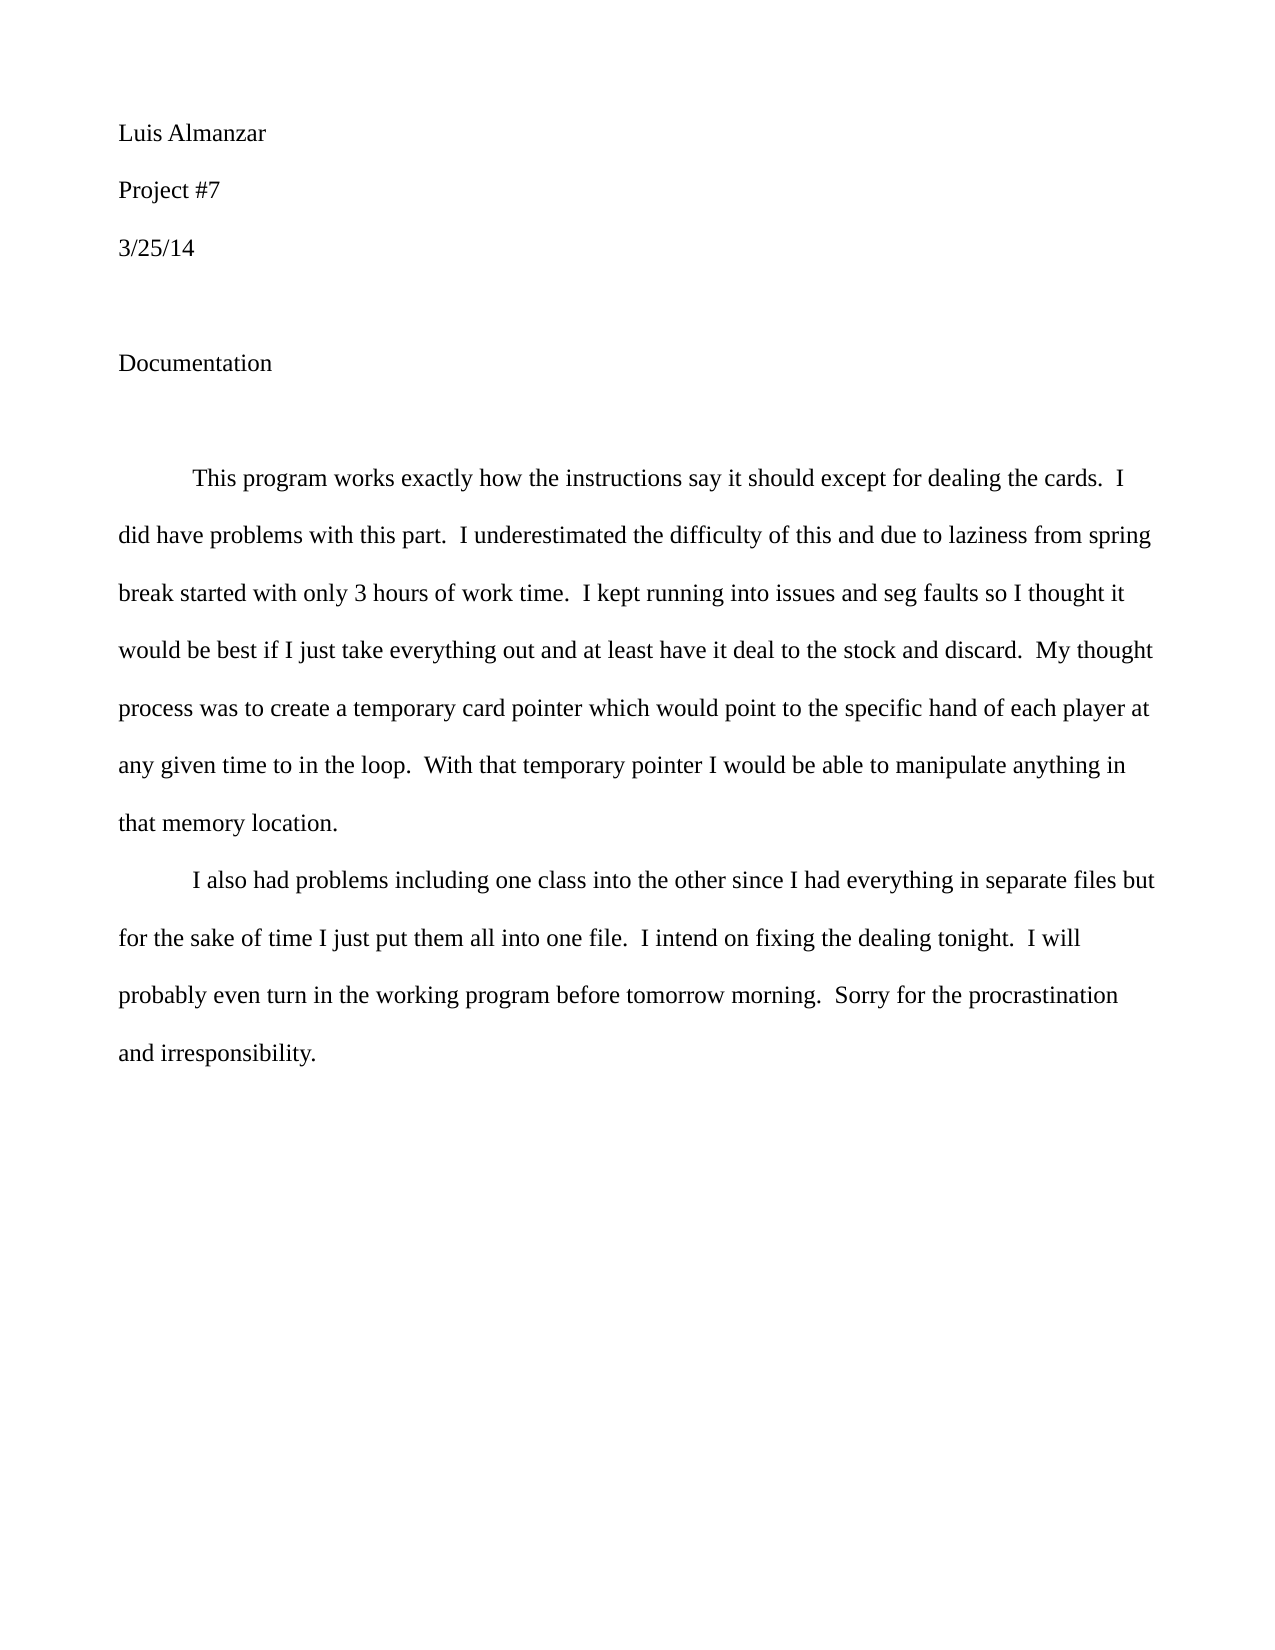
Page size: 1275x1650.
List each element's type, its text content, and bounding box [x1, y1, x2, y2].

text I also had problems including one class into the other since I had everything in separate files but for the sake of time I just put them all into one file. I intend on fixing the dealing tonight. I will probably even turn in the working program before tomorrow morning. Sorry for the procrastination and irresponsibility. [118, 866, 1157, 1067]
text 3/25/14 [118, 233, 1157, 262]
text Luis Almanzar [118, 118, 1157, 147]
text Documentation [118, 348, 1157, 377]
text This program works exactly how the instructions say it should except for dealing the cards. I did have problems with this part. I underestimated the difficulty of this and due to laziness from spring break started with only 3 hours of work time. I kept running into issues and seg faults so I thought it would be best if I just take everything out and at least have it deal to the stock and discard. My thought process was to create a temporary card pointer which would point to the specific hand of each player at any given time to in the loop. With that temporary pointer I would be able to manipulate anything in that memory location. [118, 463, 1157, 837]
text Project #7 [118, 176, 1157, 204]
